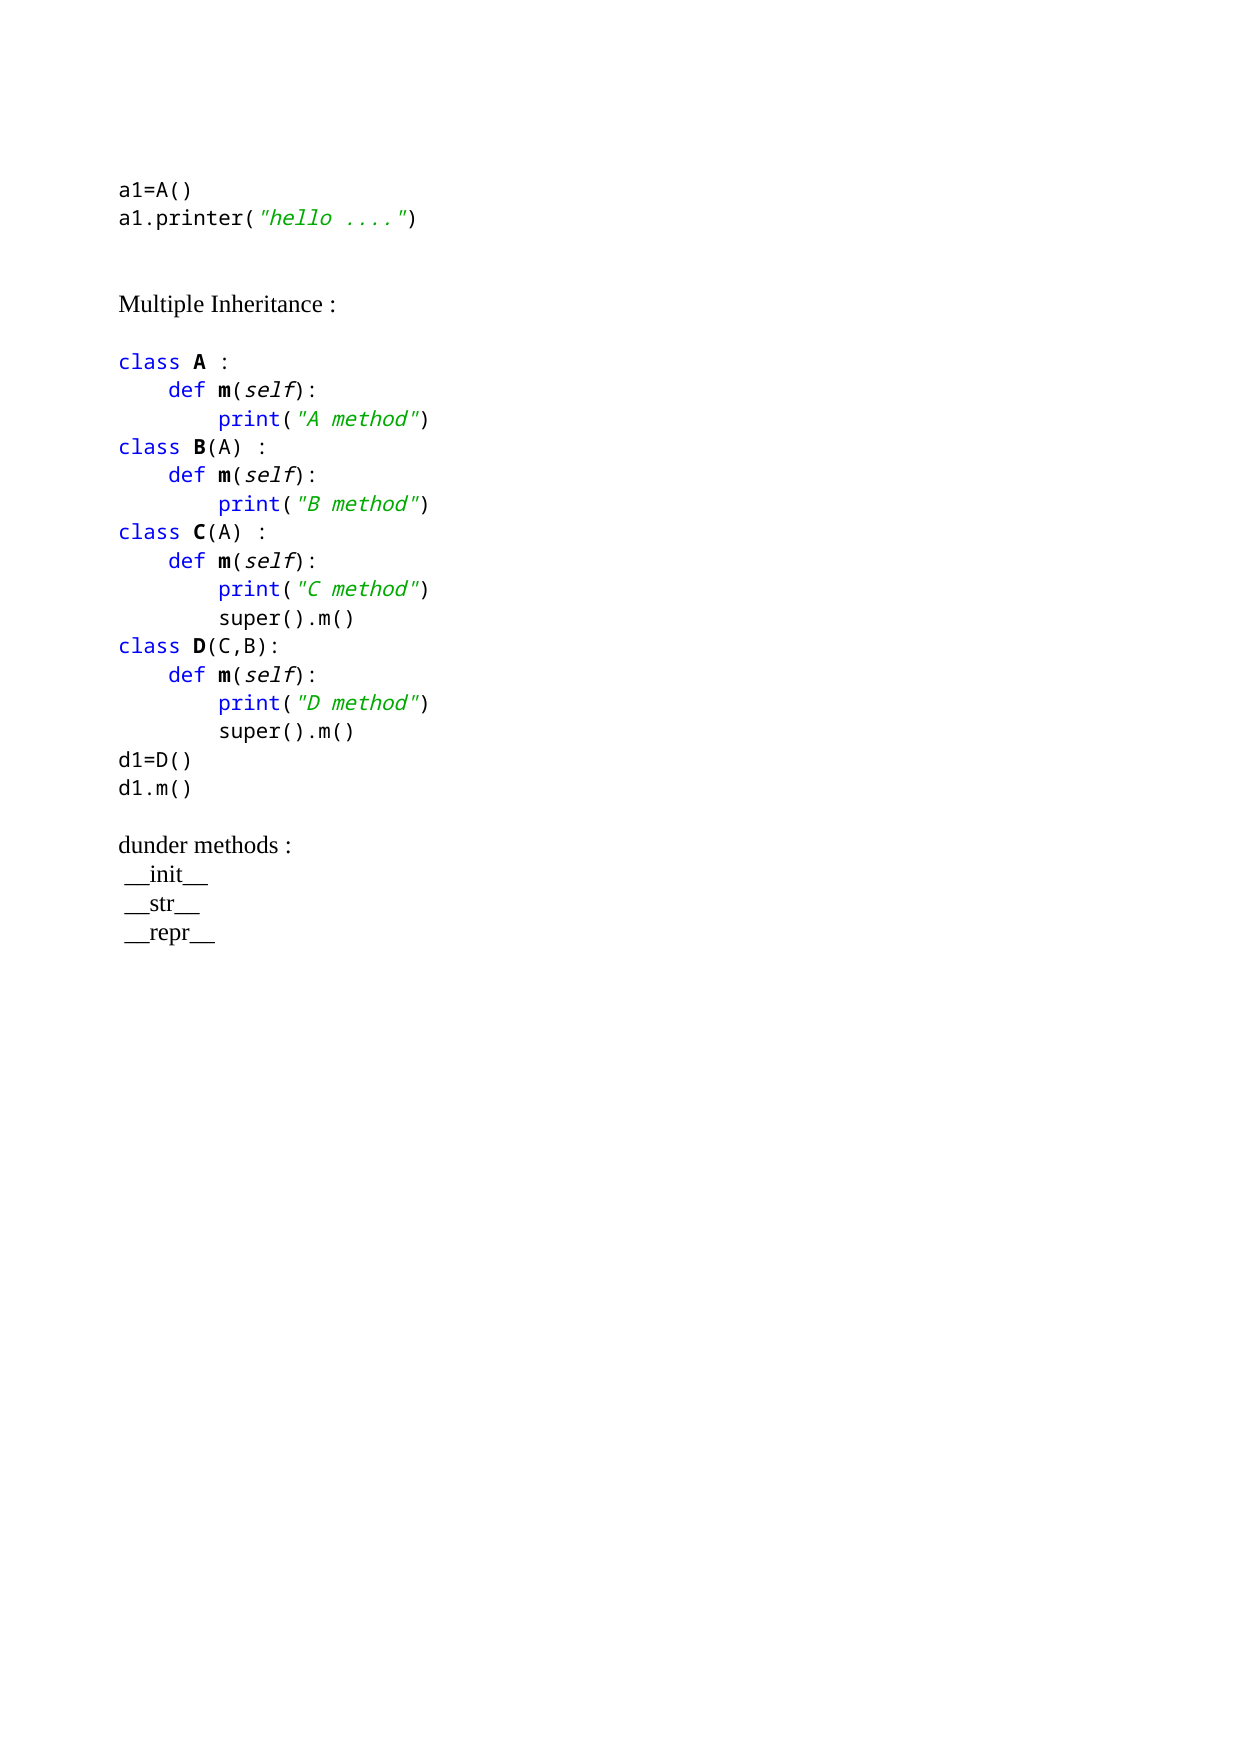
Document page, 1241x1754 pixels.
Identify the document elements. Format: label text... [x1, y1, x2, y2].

text dunder methods : [118, 830, 1122, 859]
text def m(self): [118, 375, 1122, 404]
text __str__ [118, 888, 1122, 917]
text class C(A) : [118, 517, 1122, 546]
text d1=D() [118, 745, 1122, 773]
text def m(self): [118, 461, 1122, 489]
text def m(self): [118, 546, 1122, 574]
text d1.m() [118, 773, 1122, 802]
text def m(self): [118, 660, 1122, 688]
text class B(A) : [118, 432, 1122, 461]
text print("D method") [118, 688, 1122, 717]
text super().m() [118, 603, 1122, 631]
text class D(C,B): [118, 631, 1122, 660]
text __init__ [118, 859, 1122, 888]
text super().m() [118, 717, 1122, 745]
text Multiple Inheritance : [118, 289, 1122, 318]
text __repr__ [118, 917, 1122, 945]
text a1.printer("hello ....") [118, 203, 1122, 232]
text a1=A() [118, 175, 1122, 203]
text print("A method") [118, 404, 1122, 432]
text print("B method") [118, 489, 1122, 517]
text class A : [118, 347, 1122, 375]
text print("C method") [118, 574, 1122, 603]
